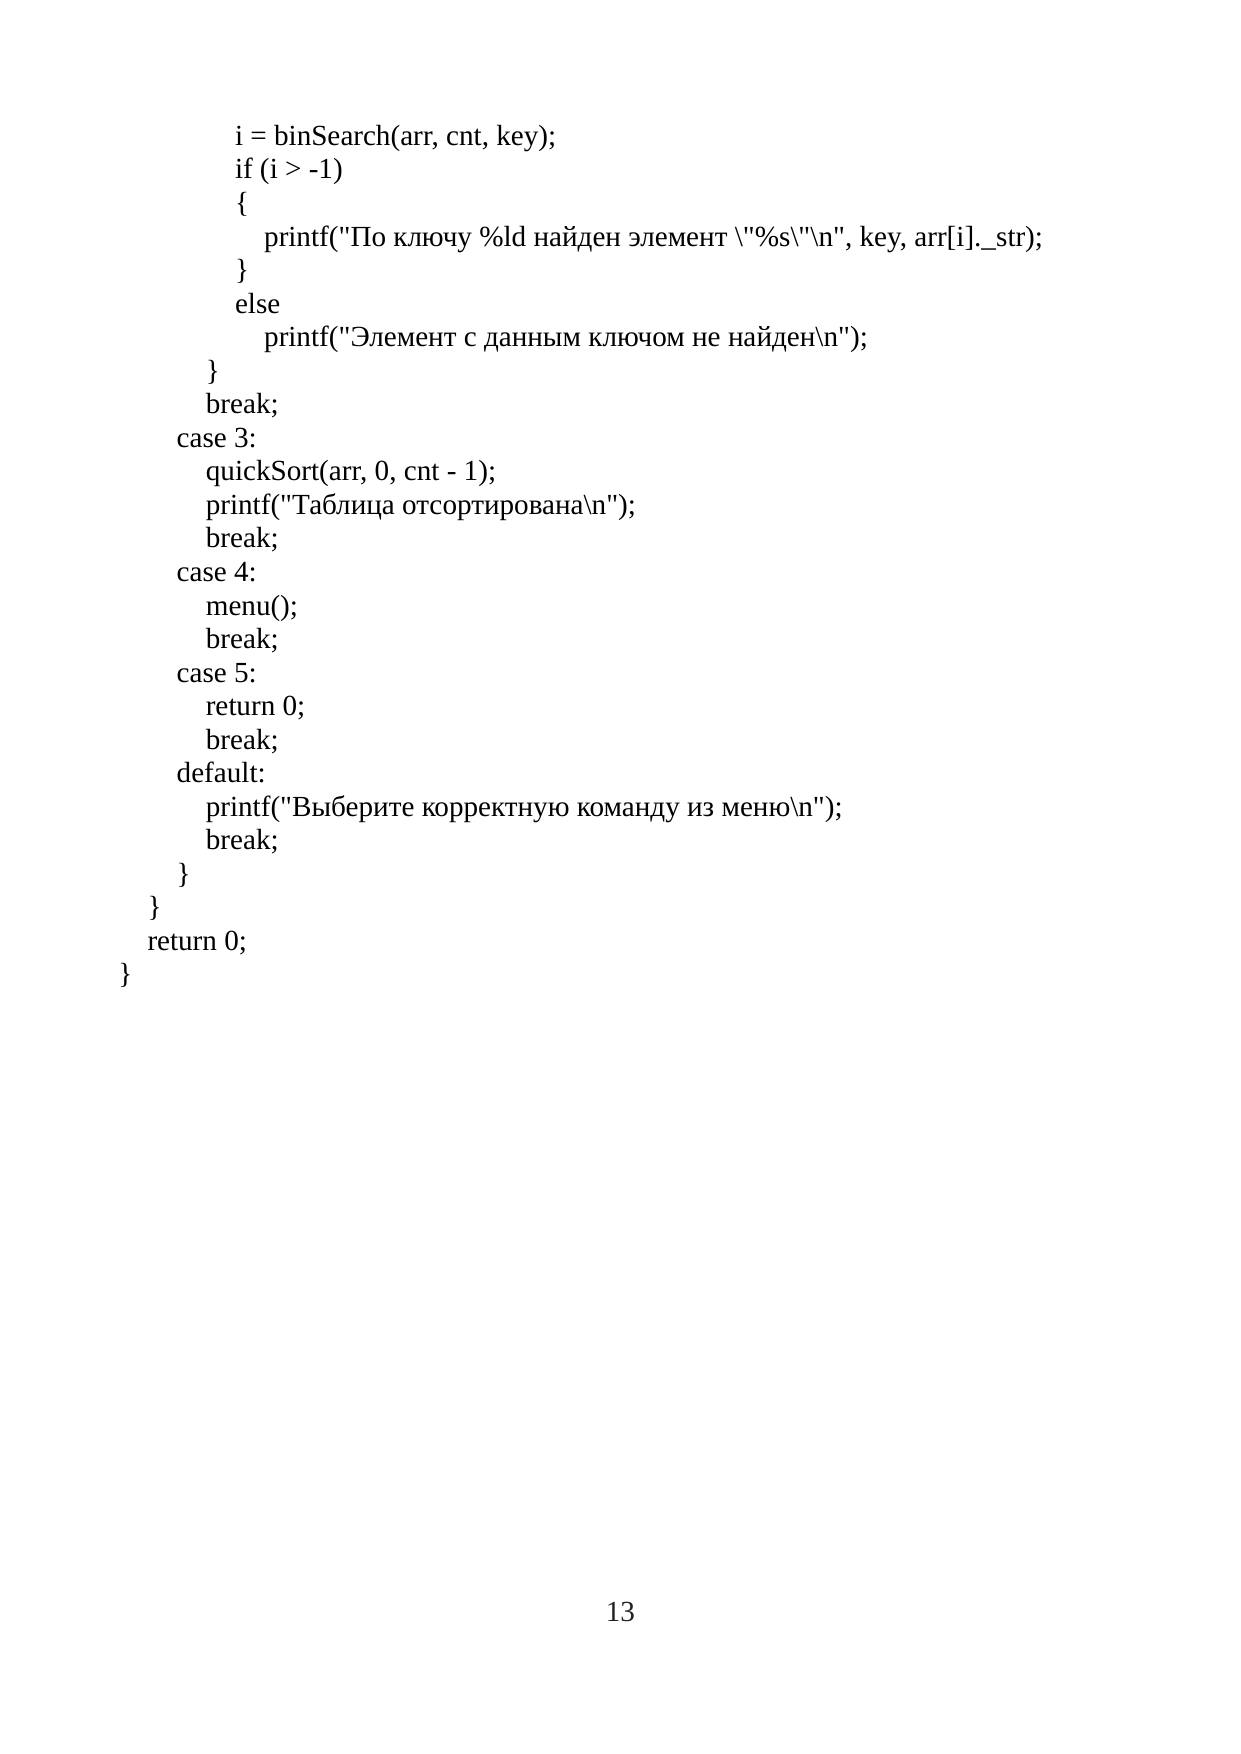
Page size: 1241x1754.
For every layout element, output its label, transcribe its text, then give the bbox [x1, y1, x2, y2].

text if (i > -1) [118, 152, 1122, 185]
text printf("Таблица отсортирована\n"); [118, 487, 1122, 521]
text case 3: [118, 420, 1122, 453]
text break; [118, 521, 1122, 554]
text case 4: [118, 554, 1122, 588]
text case 5: [118, 655, 1122, 688]
text printf("По ключу %ld найден элемент \"%s\"\n", key, arr[i]._str); [118, 219, 1122, 252]
text printf("Элемент с данным ключом не найден\n"); [118, 319, 1122, 353]
text 13 [118, 1594, 1122, 1627]
text { [118, 185, 1122, 219]
text } [118, 353, 1122, 386]
text default: [118, 755, 1122, 789]
text return 0; [118, 923, 1122, 957]
text } [118, 889, 1122, 923]
text break; [118, 722, 1122, 755]
text i = binSearch(arr, cnt, key); [118, 118, 1122, 152]
text } [118, 856, 1122, 889]
text menu(); [118, 588, 1122, 621]
text else [118, 286, 1122, 319]
text quickSort(arr, 0, cnt - 1); [118, 453, 1122, 487]
text } [118, 252, 1122, 286]
text } [118, 957, 1122, 990]
text break; [118, 621, 1122, 655]
text return 0; [118, 688, 1122, 722]
text break; [118, 386, 1122, 420]
text printf("Выберите корректную команду из меню\n"); [118, 789, 1122, 822]
text break; [118, 822, 1122, 856]
